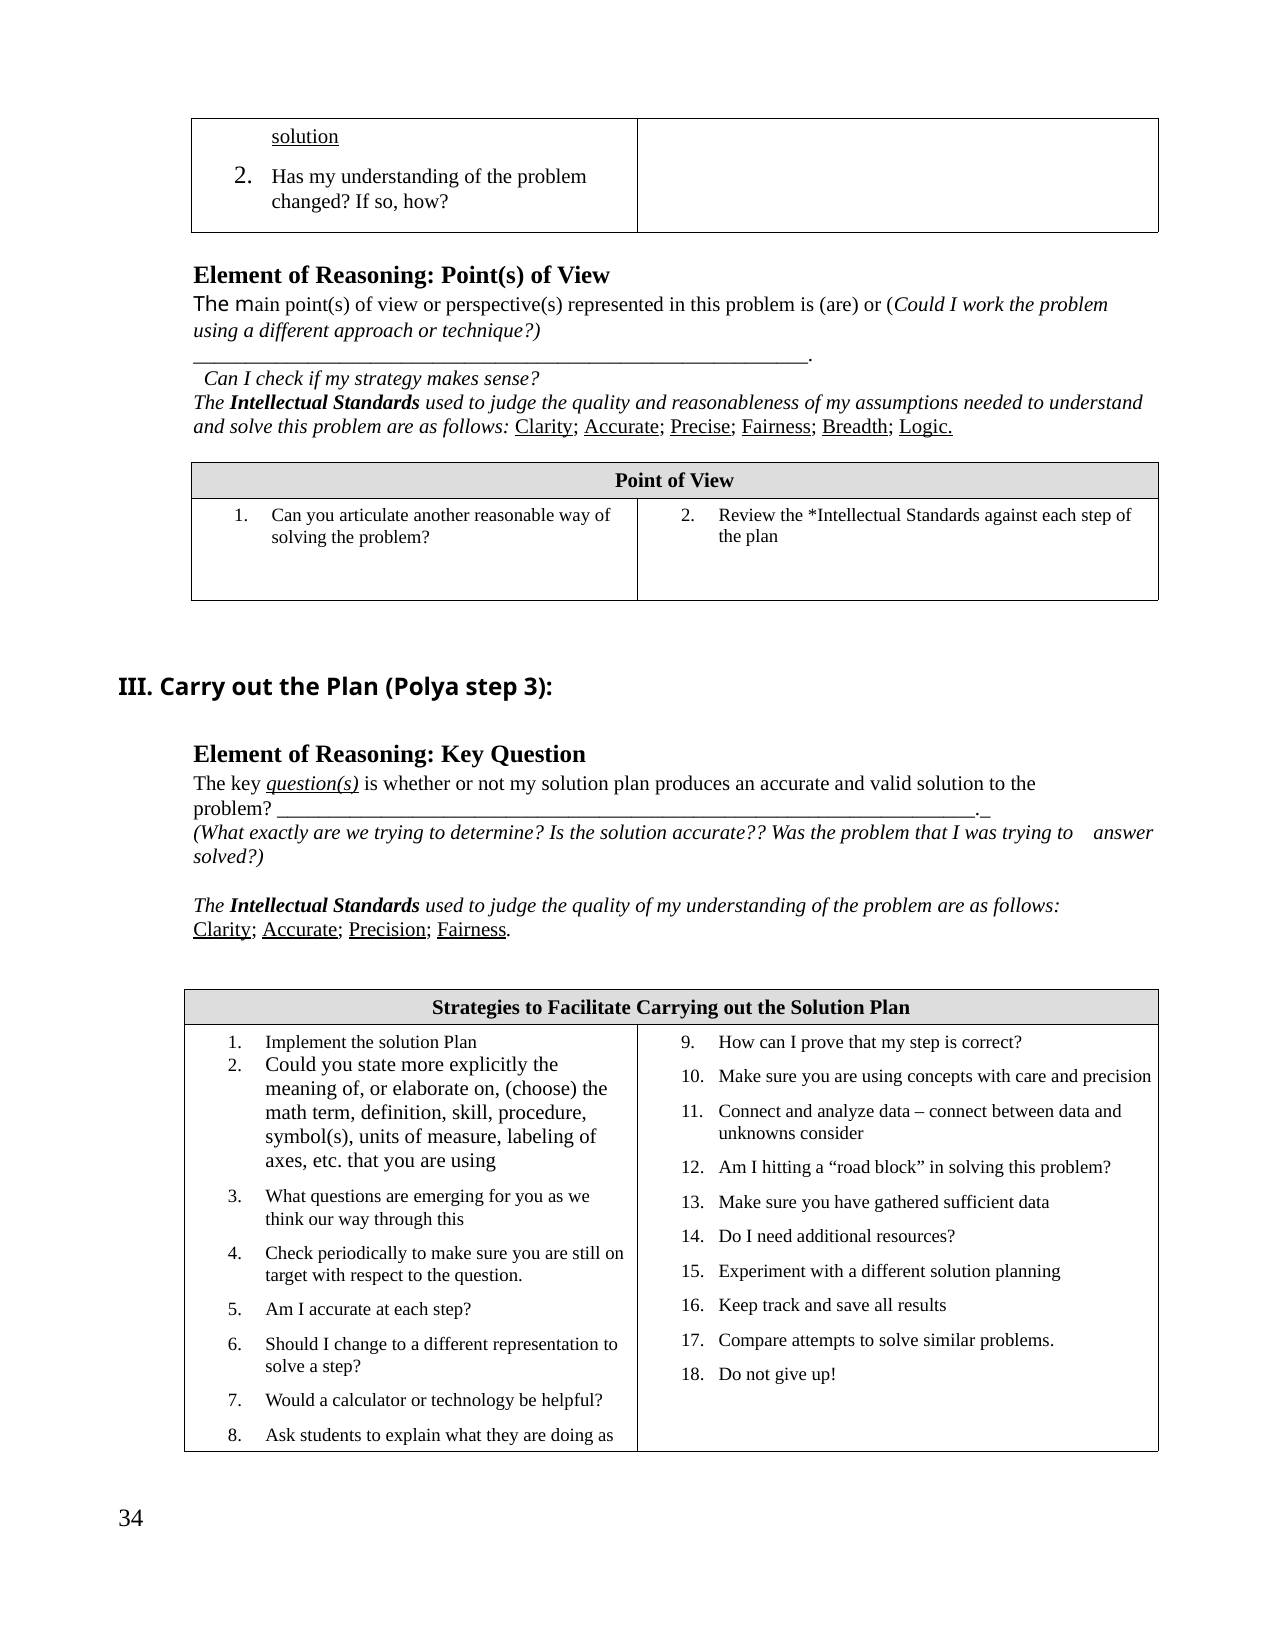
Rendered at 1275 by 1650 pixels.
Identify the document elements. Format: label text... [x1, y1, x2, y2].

text The main point(s) of view or perspective(s) represented in this problem is (are) or (Could I work the problem using a different approach or technique?) ___________________________________________________________. [118, 289, 1157, 366]
text The Intellectual Standards used to judge the quality and reasonableness of my assumptions needed to understand and solve this problem are as follows: Clarity; Accurate; Precise; Fairness; Breadth; Logic. [118, 390, 1157, 438]
table_cell [638, 119, 1158, 232]
text The key question(s) is whether or not my solution plan produces an accurate and valid solution to the problem? ___________________________________________________________________._ [118, 767, 1157, 820]
table_cell Develop a line of reasoning – Map and explain the plan – prepare to bring in the solution Has my understanding of the problem changed? If so, how? [192, 119, 637, 232]
text Clarity; Accurate; Precision; Fairness. [118, 917, 1157, 941]
text Element of Reasoning: Key Question [118, 739, 1157, 767]
table_cell Implement the solution Plan Could you state more explicitly the meaning of, or elaborate on, (choose) the math term, definition, skill, procedure, symbol(s), units of measure, labeling of axes, etc. that you are using What questions are emerging for you as we think our way through this Check periodically to make sure you are still on target with respect to the question. Am I accurate at each step? Should I change to a different representation to solve a step? Would a calculator or technology be helpful? Ask students to explain what they are doing as [185, 1025, 637, 1451]
table_cell Review the *Intellectual Standards against each step of the plan [638, 499, 1158, 600]
table_header Point of View [192, 463, 1158, 498]
text Element of Reasoning: Point(s) of View [118, 260, 1157, 289]
text Can I check if my strategy makes sense? [118, 366, 1157, 390]
table_header Strategies to Facilitate Carrying out the Solution Plan [185, 990, 1158, 1024]
table_cell Can you articulate another reasonable way of solving the problem? [192, 499, 637, 600]
table_cell How can I prove that my step is correct? Make sure you are using concepts with care and precision Connect and analyze data – connect between data and unknowns consider Am I hitting a “road block” in solving this problem? Make sure you have gathered sufficient data Do I need additional resources? Experiment with a different solution planning Keep track and save all results Compare attempts to solve similar problems. Do not give up! [638, 1025, 1158, 1451]
text (What exactly are we trying to determine? Is the solution accurate?? Was the problem that I was trying to answer solved?) [118, 820, 1157, 868]
text The Intellectual Standards used to judge the quality of my understanding of the problem are as follows: [118, 892, 1157, 917]
text III. Carry out the Plan (Polya step 3): [118, 669, 1157, 726]
